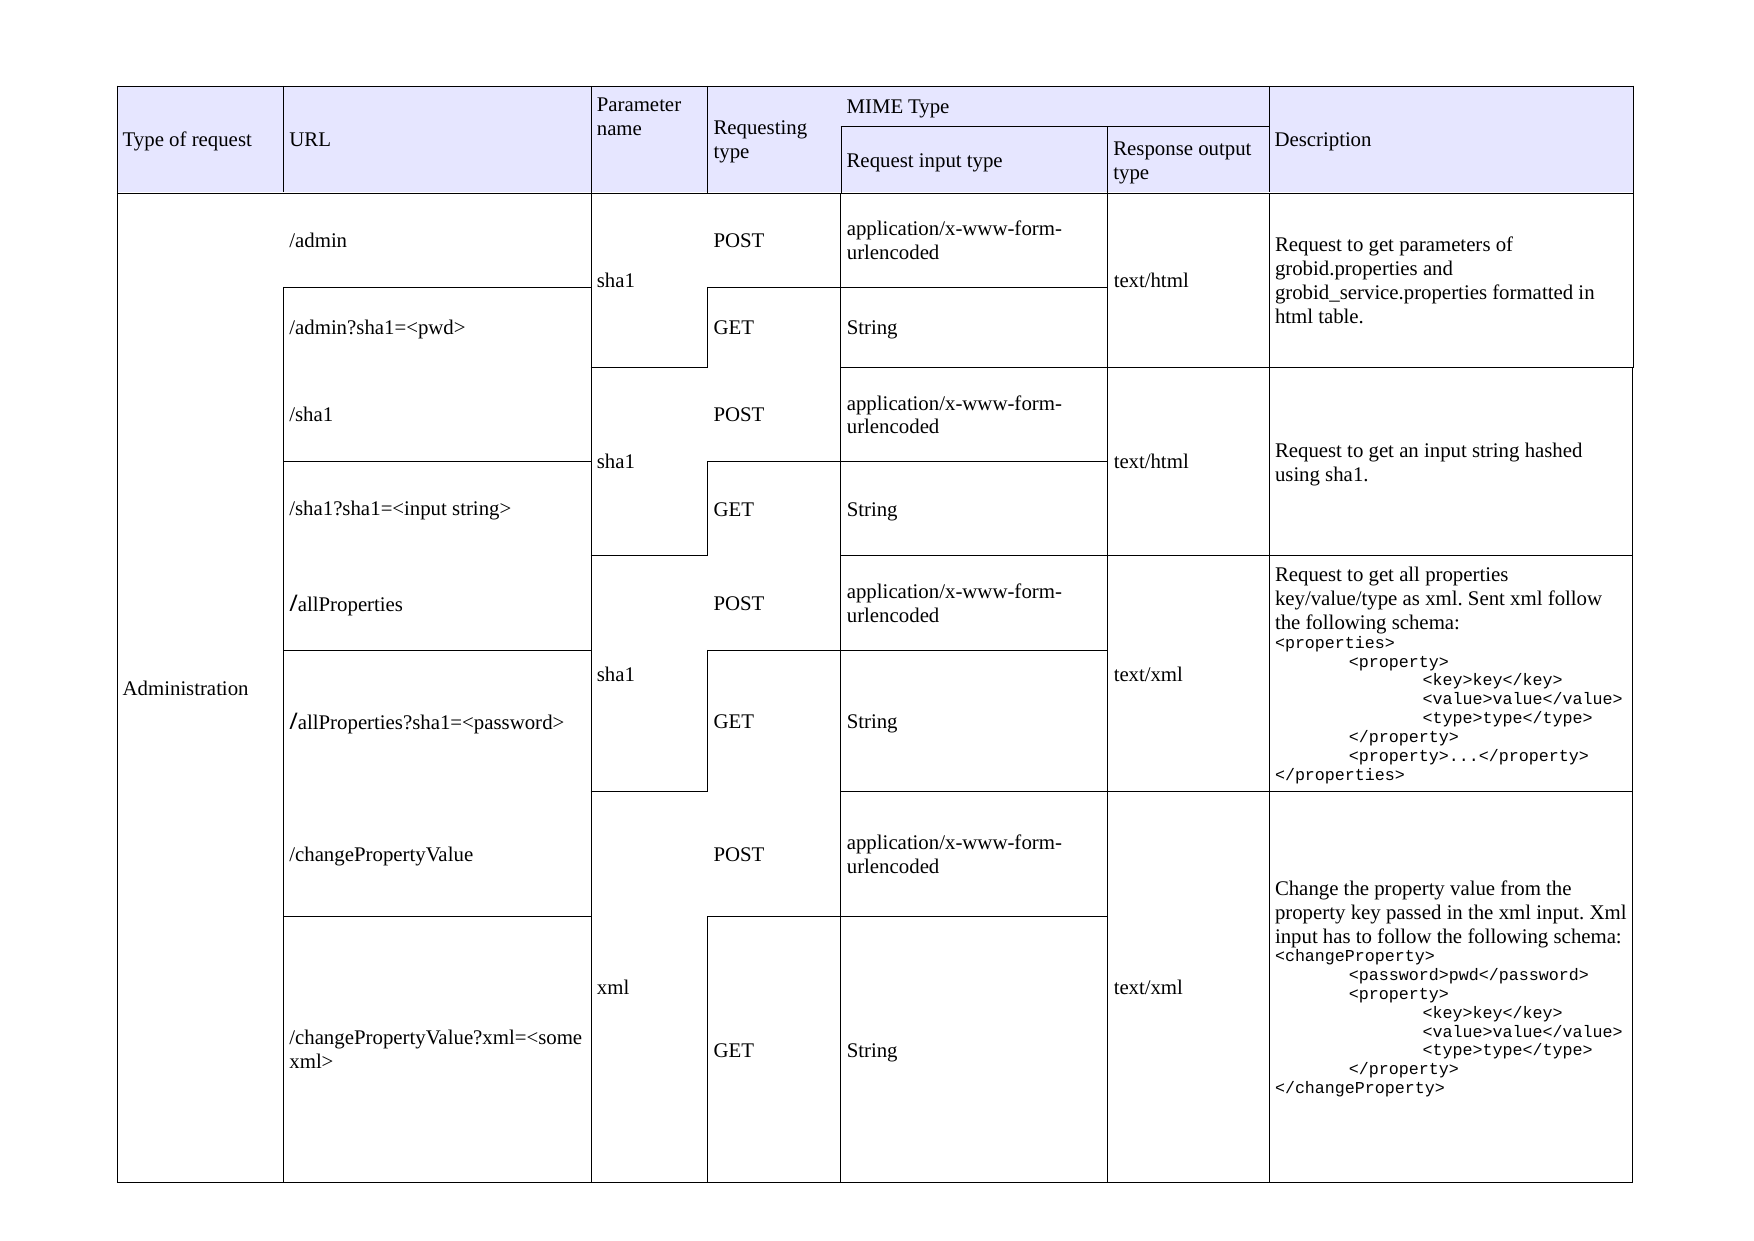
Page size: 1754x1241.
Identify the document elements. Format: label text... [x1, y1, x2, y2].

table_header application/x-www-form-urlencoded [841, 792, 1107, 916]
table_header POST [708, 367, 840, 461]
table_cell Request input type [842, 127, 1107, 192]
table_header Description [1270, 87, 1633, 192]
table_header POST [708, 194, 840, 287]
table_cell String [841, 917, 1107, 1182]
table_header application/x-www-form-urlencoded [841, 194, 1107, 287]
table_cell text/xml [1108, 556, 1269, 791]
table_header application/x-www-form-urlencoded [841, 368, 1107, 461]
table_header sha1 [592, 194, 708, 367]
table_header Type of request [118, 87, 283, 192]
table_cell GET [708, 288, 840, 367]
table_cell GET [708, 462, 840, 555]
table_cell GET [708, 917, 840, 1182]
table_cell String [841, 651, 1107, 791]
table_header Request to get parameters of grobid.properties and grobid_service.properties formatted in html table. [1270, 194, 1633, 367]
table_cell String [841, 462, 1107, 555]
table_cell sha1 [592, 556, 708, 791]
table_header /allProperties [284, 555, 591, 650]
table_cell Request to get all properties key/value/type as xml. Sent xml follow the following schema: <properties> <property> <key>key</key> <value>value</value> <type>type</type> </property> <property>...</property> </properties> [1270, 556, 1632, 791]
table_cell Response output type [1108, 127, 1269, 192]
table_header /changePropertyValue [284, 791, 591, 916]
table_cell String [841, 288, 1107, 367]
table_header MIME Type [841, 87, 1269, 126]
table_cell xml [592, 792, 708, 1182]
table_cell Change the property value from the property key passed in the xml input. Xml input has to follow the following schema: <changeProperty> <password>pwd</password> <property> <key>key</key> <value>value</value> <type>type</type> </property> </changeProperty> [1270, 792, 1632, 1182]
table_header text/html [1108, 194, 1269, 367]
table_cell text/xml [1108, 792, 1269, 1182]
table_header Parameter name [592, 87, 707, 192]
table_cell /sha1?sha1=<input string> [284, 462, 591, 555]
table_cell /admin?sha1=<pwd> [284, 288, 591, 367]
table_cell text/html [1108, 368, 1269, 555]
table_header /admin [283, 194, 591, 287]
table_cell sha1 [592, 368, 708, 555]
table_header application/x-www-form-urlencoded [841, 556, 1107, 650]
table_header POST [708, 555, 840, 650]
table_header /sha1 [284, 367, 591, 461]
table_header Requesting type [708, 87, 841, 192]
table_cell GET [708, 651, 840, 791]
table_cell Request to get an input string hashed using sha1. [1270, 368, 1632, 555]
table_header POST [708, 791, 840, 916]
table_cell Administration [118, 194, 283, 1182]
table_cell /allProperties?sha1=<password> [284, 651, 591, 791]
table_cell /changePropertyValue?xml=<some xml> [284, 917, 591, 1182]
table_header URL [284, 87, 591, 192]
